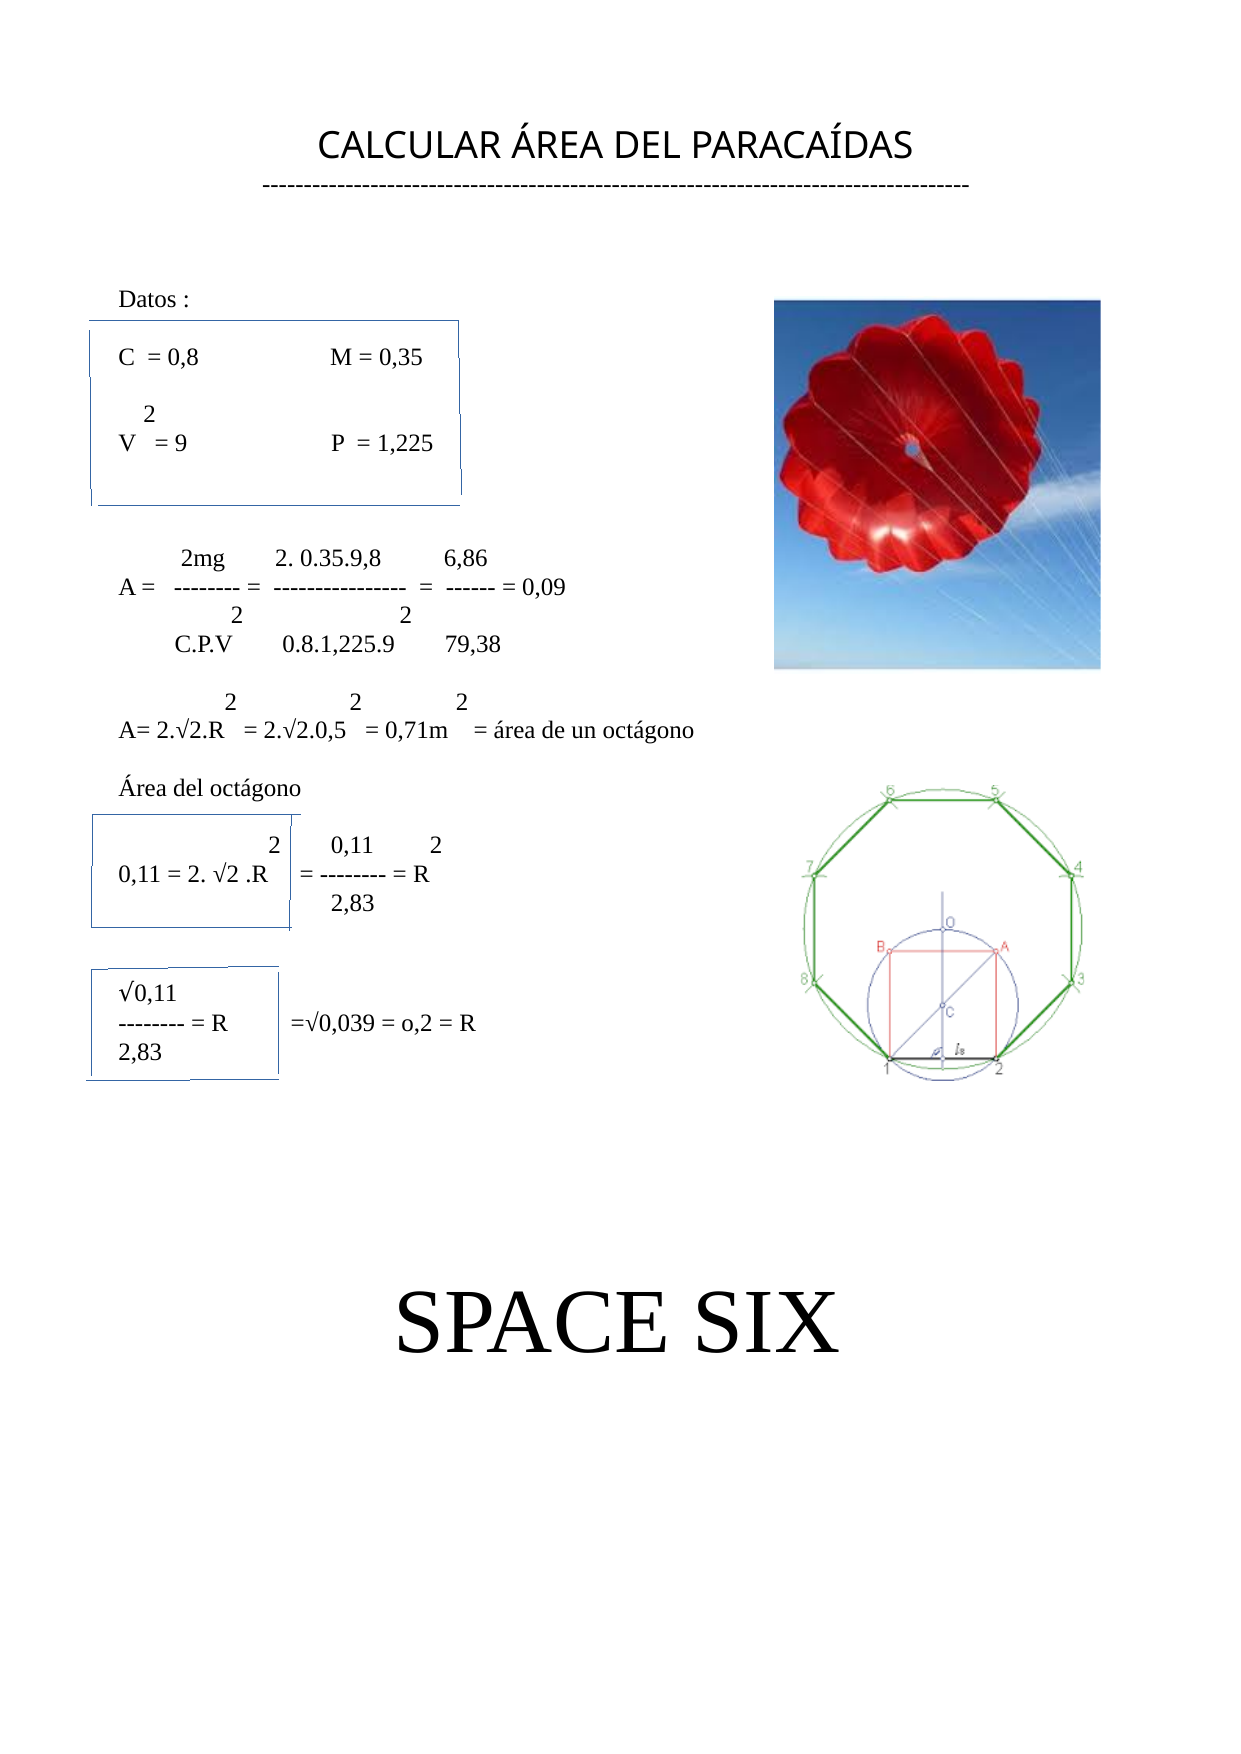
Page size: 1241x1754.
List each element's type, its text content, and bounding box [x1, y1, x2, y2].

picture [800, 785, 1085, 1081]
text [1101, 342, 1122, 370]
text √0,11 [118, 974, 278, 1008]
text [1101, 629, 1122, 658]
text V = 9 P = 1,225 [118, 428, 460, 457]
text [1085, 859, 1122, 888]
text -------- = R [118, 1008, 278, 1037]
text [279, 1037, 800, 1066]
text C.P.V 0.8.1,225.9 79,38 [118, 629, 774, 658]
text [1085, 974, 1122, 1008]
text [461, 428, 774, 457]
text [1085, 1037, 1122, 1066]
text [1101, 428, 1122, 457]
text Datos : [118, 284, 1122, 313]
text [279, 974, 800, 1008]
text 0,11 = 2. √2 .R [118, 859, 290, 888]
text 2mg 2. 0.35.9,8 6,86 [118, 543, 774, 572]
text A= 2.√2.R = 2.√2.0,5 = 0,71m = área de un octágono [118, 715, 1122, 744]
text = -------- = R [291, 859, 800, 888]
text 2 2 2 [118, 687, 1122, 715]
text A = -------- = ---------------- = ------ = 0,09 [118, 572, 774, 600]
text Área del octágono [118, 773, 1122, 802]
text [1101, 399, 1122, 428]
picture [774, 296, 1101, 674]
text 0,11 2 [291, 830, 800, 859]
text [1085, 888, 1122, 917]
text CALCULAR ÁREA DEL PARACAÍDAS [118, 118, 1122, 169]
text [1085, 830, 1122, 859]
text ------------------------------------------------------------------------------------- [118, 169, 1122, 198]
text 2 [118, 830, 290, 859]
text =√0,039 = o,2 = R [279, 1008, 800, 1037]
text 2,83 [118, 888, 800, 917]
text [1101, 543, 1122, 572]
text 2 [118, 399, 774, 428]
text [1085, 1008, 1122, 1037]
text 2,83 [118, 1037, 278, 1066]
text SPACE SIX [118, 1267, 1122, 1372]
text 2 2 [118, 600, 774, 629]
text [1101, 600, 1122, 629]
text C = 0,8 M = 0,35 [118, 342, 774, 370]
